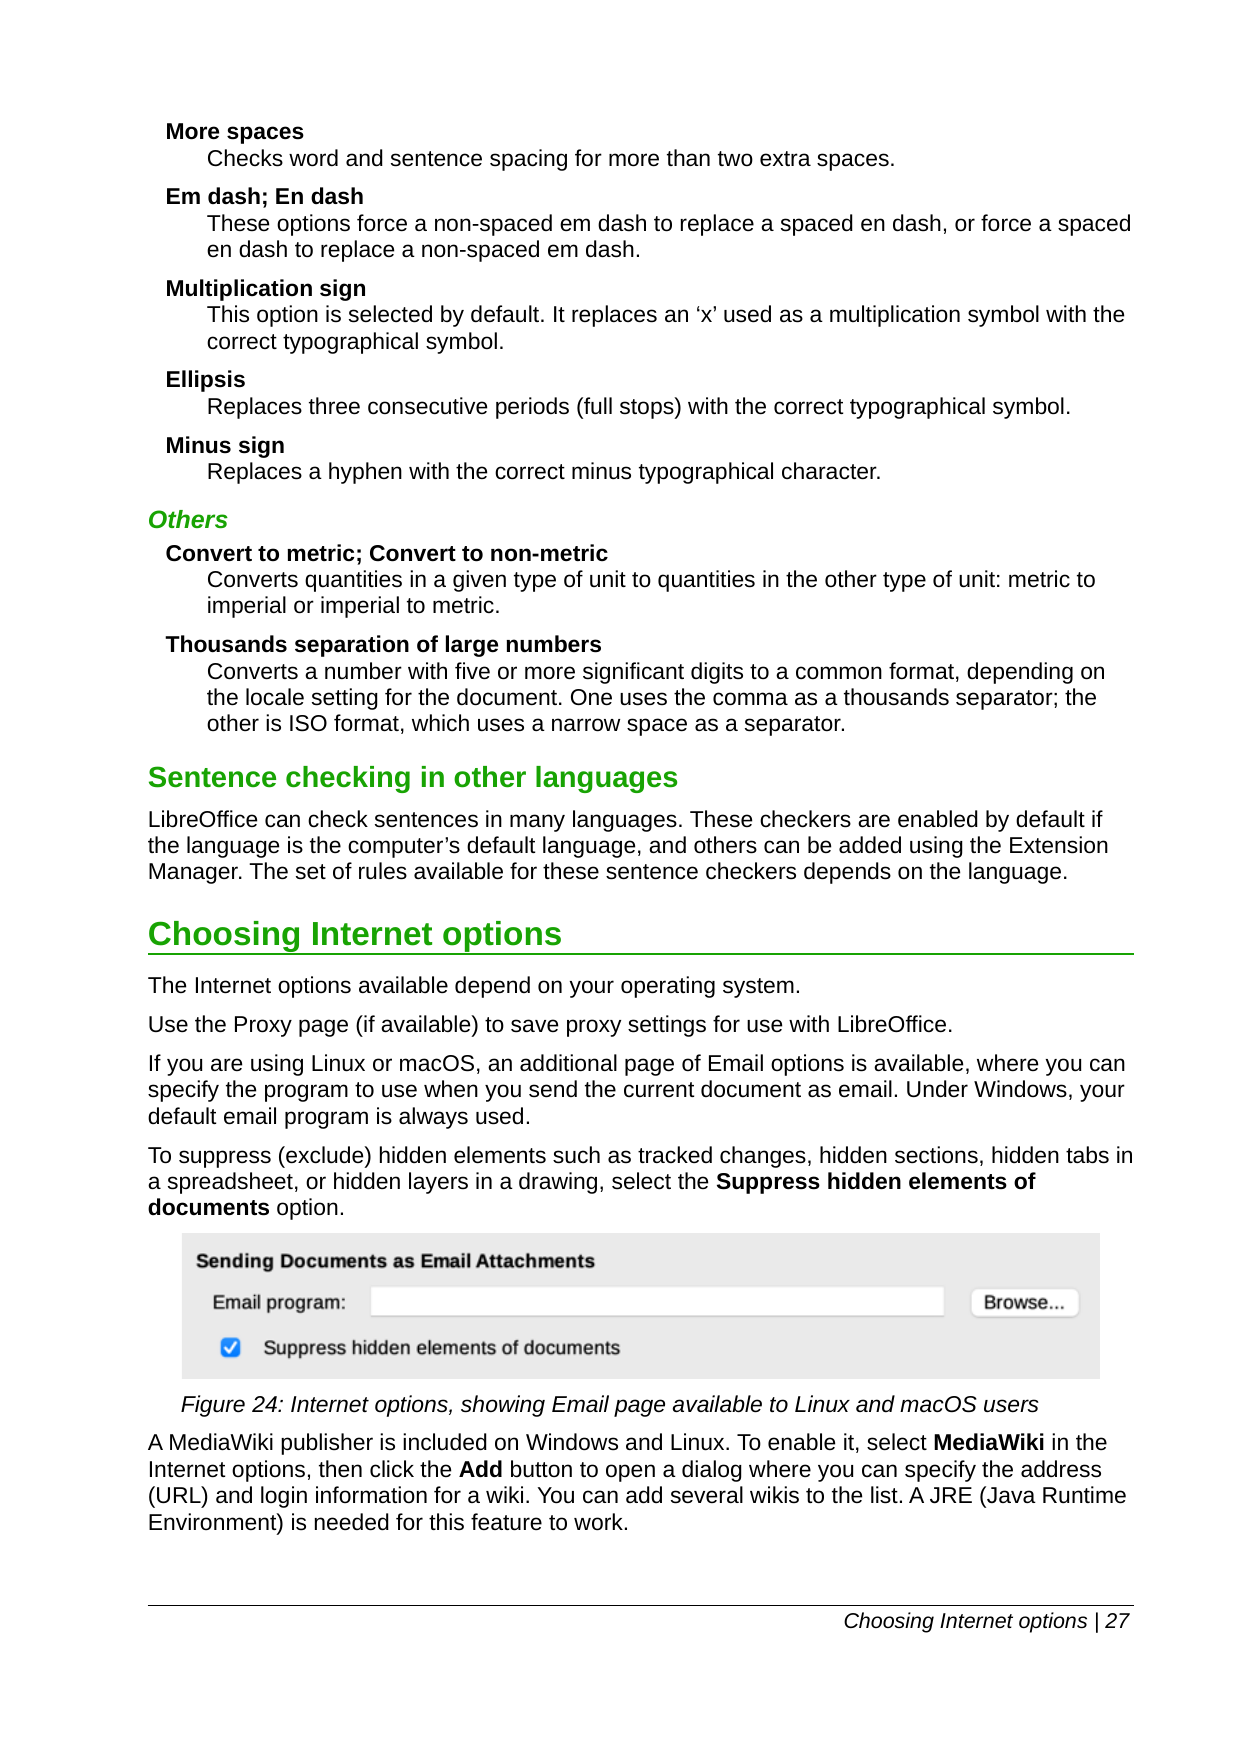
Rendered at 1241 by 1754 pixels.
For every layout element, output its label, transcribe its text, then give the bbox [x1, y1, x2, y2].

text More spaces [165, 118, 1134, 144]
text These options force a non-spaced em dash to replace a spaced en dash, or force a spaced en dash to replace a non-spaced em dash. [207, 210, 1134, 262]
text Converts a number with five or more significant digits to a common format, depending on the locale setting for the document. One uses the comma as a thousands separator; the other is ISO format, which uses a narrow space as a separator. [207, 658, 1134, 737]
text Ellipsis [165, 366, 1134, 393]
text Figure 24: Internet options, showing Email page available to Linux and macOS users [181, 1391, 1101, 1417]
subtitle Others [148, 505, 1134, 534]
text To suppress (exclude) hidden elements such as tracked changes, hidden sections, hidden tabs in a spreadsheet, or hidden layers in a drawing, select the Suppress hidden elements of documents option. [148, 1142, 1134, 1221]
text Converts quantities in a given type of unit to quantities in the other type of unit: metric to imperial or imperial to metric. [207, 566, 1134, 619]
subtitle Choosing Internet options [148, 914, 1134, 953]
text Multiplication sign [165, 275, 1134, 301]
text Convert to metric; Convert to non-metric [165, 540, 1134, 566]
text Thousands separation of large numbers [165, 631, 1134, 658]
text A MediaWiki publisher is included on Windows and Linux. To enable it, select MediaWiki in the Internet options, then click the Add button to open a dialog where you can specify the address (URL) and login information for a wiki. You can add several wikis to the list. A JRE (Java Runtime Environment) is needed for this feature to work. [148, 1429, 1134, 1535]
text This option is selected by default. It replaces an ‘x’ used as a multiplication symbol with the correct typographical symbol. [207, 301, 1134, 354]
text Minus sign [165, 432, 1134, 458]
text LibreOffice can check sentences in many languages. These checkers are enabled by default if the language is the computer’s default language, and others can be added using the Extension Manager. The set of rules available for these sentence checkers depends on the language. [148, 806, 1134, 885]
picture [181, 1233, 1100, 1379]
text Use the Proxy page (if available) to save proxy settings for use with LibreOffice. [148, 1011, 1134, 1038]
text The Internet options available depend on your operating system. [148, 972, 1134, 999]
subtitle Sentence checking in other languages [148, 760, 1134, 794]
text Replaces three consecutive periods (full stops) with the correct typographical symbol. [207, 393, 1134, 419]
text Replaces a hyphen with the correct minus typographical character. [207, 458, 1134, 484]
text Checks word and sentence spacing for more than two extra spaces. [207, 144, 1134, 171]
text Em dash; En dash [165, 183, 1134, 210]
text If you are using Linux or macOS, an additional page of Email options is available, where you can specify the program to use when you send the current document as email. Under Windows, your default email program is always used. [148, 1050, 1134, 1129]
